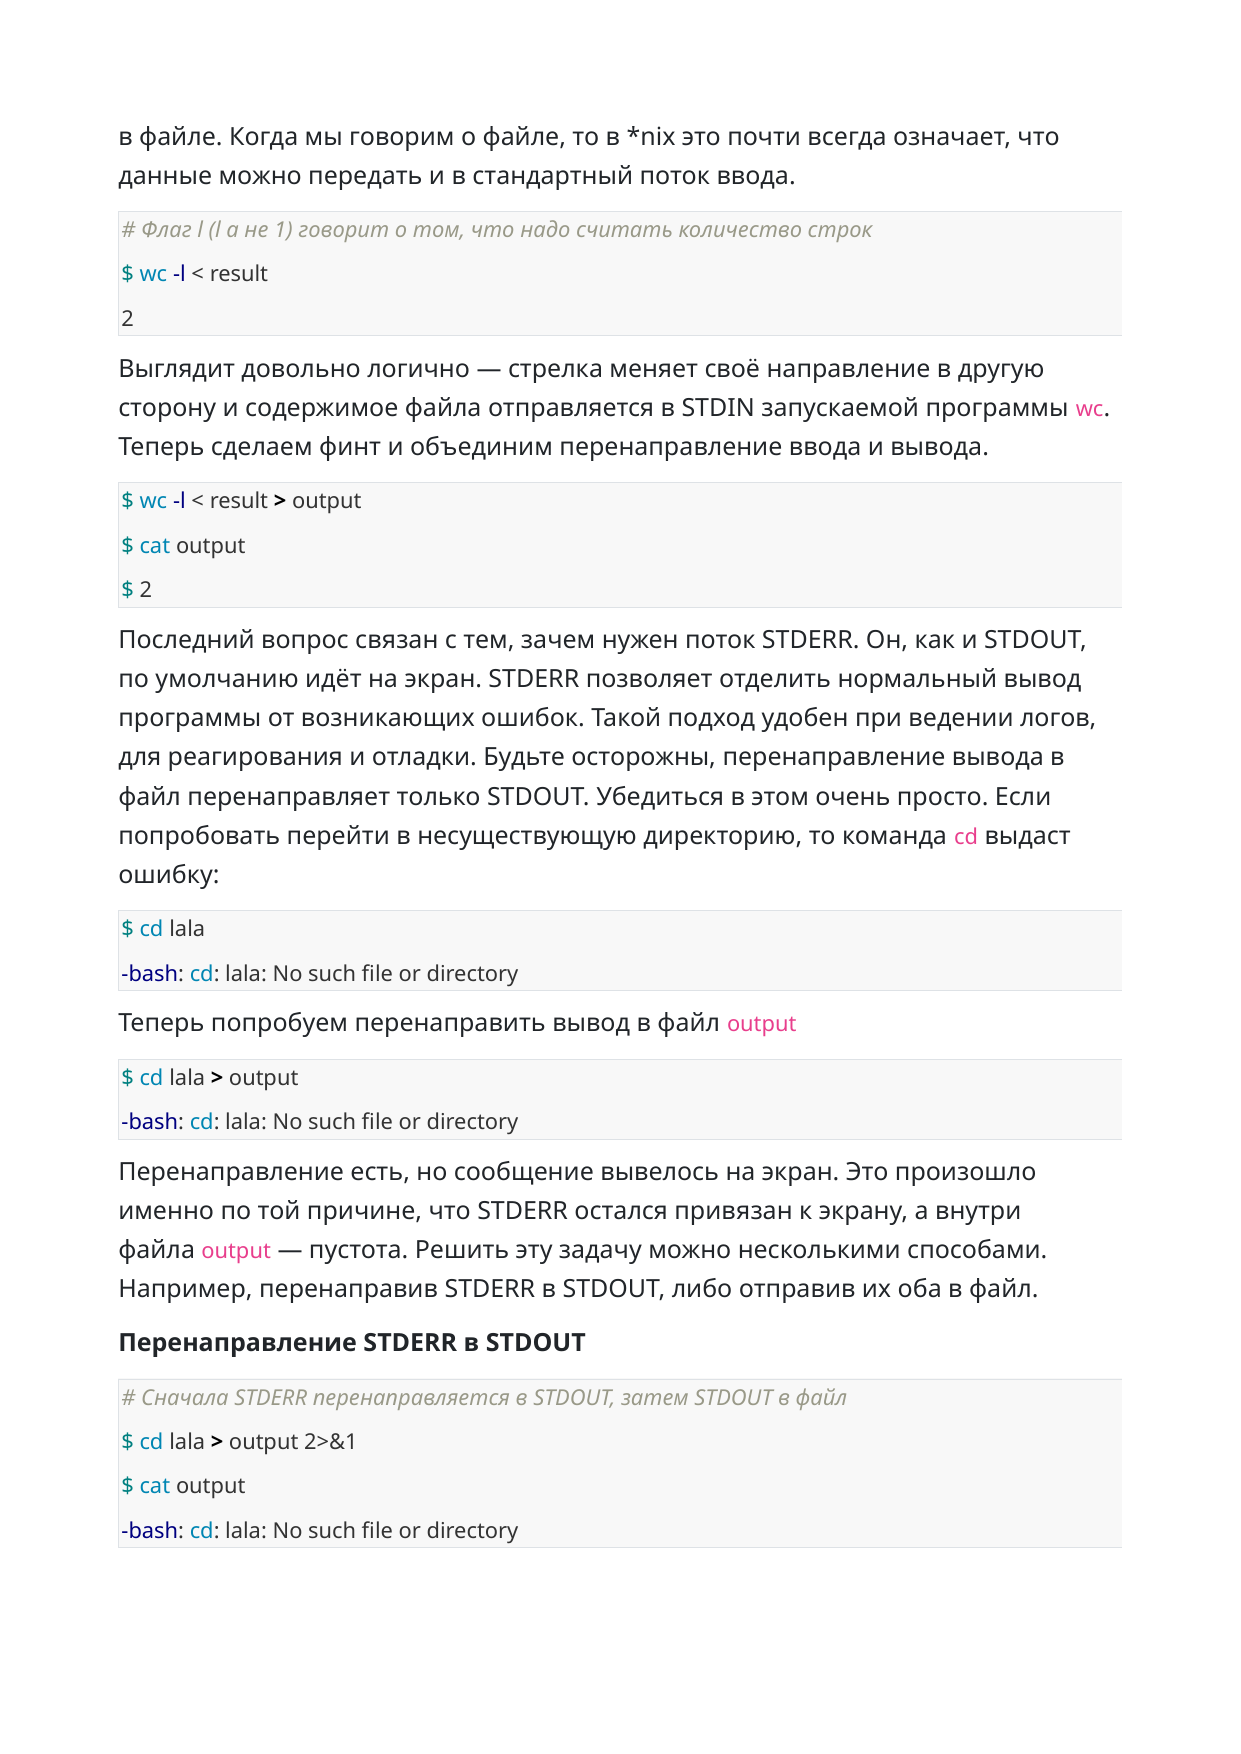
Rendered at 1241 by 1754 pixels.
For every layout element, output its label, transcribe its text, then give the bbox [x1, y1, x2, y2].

text # Флаг l (l а не 1) говорит о том, что надо считать количество строк [119, 212, 1122, 244]
text $ cd lala [119, 911, 1122, 943]
text $ cd lala > output 2>&1 [119, 1423, 1122, 1456]
text $ cat output [119, 527, 1122, 559]
text -bash: cd: lala: No such file or directory [119, 1103, 1122, 1139]
text $ wc -l < result > output [119, 483, 1122, 515]
text Перенаправление STDERR в STDOUT [118, 1325, 1122, 1359]
text Теперь попробуем перенаправить вывод в файл output [118, 1005, 1122, 1039]
text в файле. Когда мы говорим о файле, то в *nix это почти всегда означает, что данные можно передать и в стандартный поток ввода. [118, 118, 1122, 191]
text -bash: cd: lala: No such file or directory [119, 1512, 1122, 1547]
text # Сначала STDERR перенаправляется в STDOUT, затем STDOUT в файл [119, 1380, 1122, 1411]
text $ wc -l < result [119, 255, 1122, 288]
text -bash: cd: lala: No such file or directory [119, 954, 1122, 990]
text $ cd lala > output [119, 1060, 1122, 1092]
text $ cat output [119, 1467, 1122, 1500]
text Выглядит довольно логично — стрелка меняет своё направление в другую сторону и содержимое файла отправляется в STDIN запускаемой программы wc. Теперь сделаем финт и объединим перенаправление ввода и вывода. [118, 350, 1122, 463]
text 2 [119, 300, 1122, 335]
text Последний вопрос связан с тем, зачем нужен поток STDERR. Он, как и STDOUT, по умолчанию идёт на экран. STDERR позволяет отделить нормальный вывод программы от возникающих ошибок. Такой подход удобен при ведении логов, для реагирования и отладки. Будьте осторожны, перенаправление вывода в файл перенаправляет только STDOUT. Убедиться в этом очень просто. Если попробовать перейти в несуществующую директорию, то команда cd выдаст ошибку: [118, 621, 1122, 891]
text $ 2 [119, 571, 1122, 607]
text Перенаправление есть, но сообщение вывелось на экран. Это произошло именно по той причине, что STDERR остался привязан к экрану, а внутри файла output — пустота. Решить эту задачу можно несколькими способами. Например, перенаправив STDERR в STDOUT, либо отправив их оба в файл. [118, 1153, 1122, 1305]
